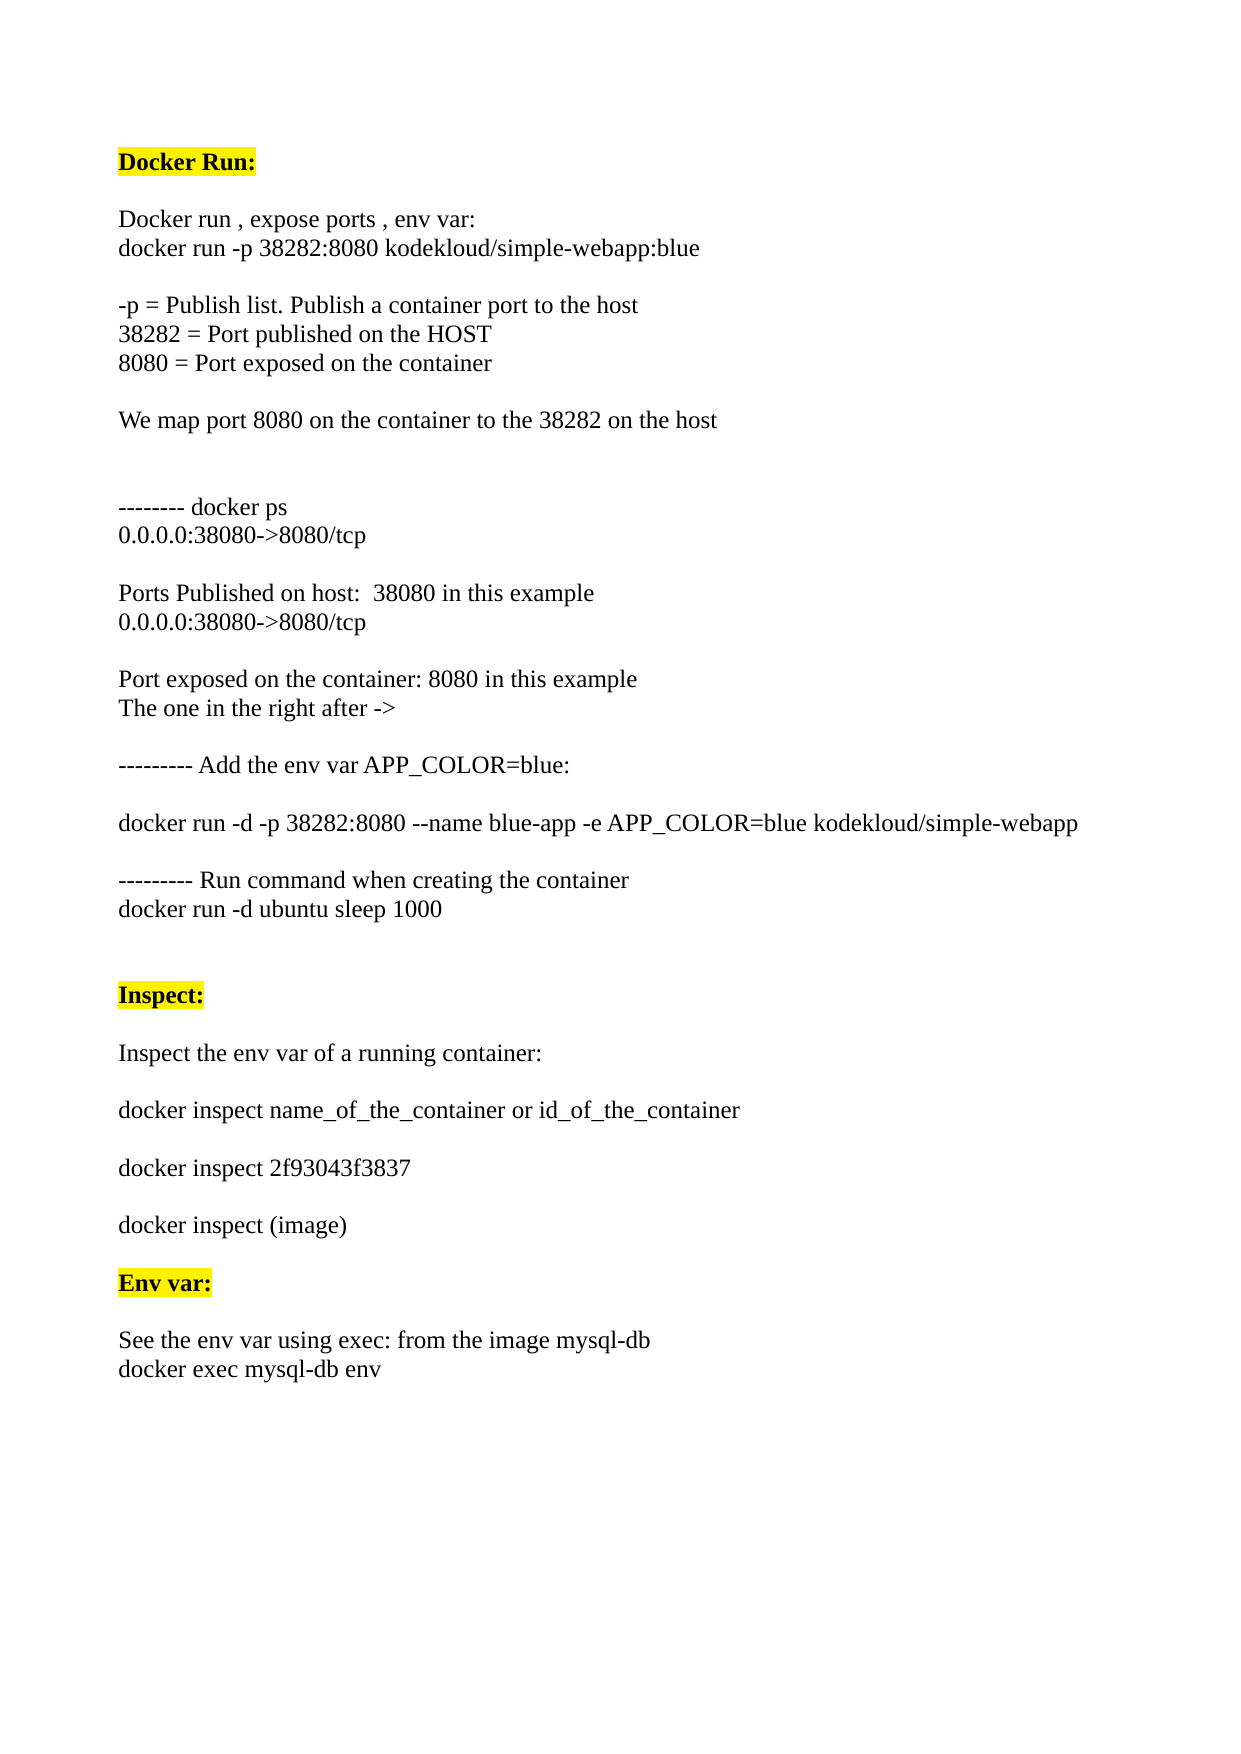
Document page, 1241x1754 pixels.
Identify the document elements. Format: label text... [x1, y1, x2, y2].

text 0.0.0.0:38080->8080/tcp [118, 521, 1122, 549]
text -------- docker ps [118, 492, 1122, 521]
text The one in the right after -> [118, 693, 1122, 722]
text docker run -d ubuntu sleep 1000 [118, 894, 1122, 923]
text Env var: [118, 1268, 1122, 1297]
text docker inspect 2f93043f3837 [118, 1153, 1122, 1182]
text Ports Published on host: 38080 in this example [118, 578, 1122, 607]
text docker inspect name_of_the_container or id_of_the_container [118, 1096, 1122, 1124]
text See the env var using exec: from the image mysql-db [118, 1326, 1122, 1354]
text --------- Run command when creating the container [118, 866, 1122, 894]
text --------- Add the env var APP_COLOR=blue: [118, 751, 1122, 779]
text -p = Publish list. Publish a container port to the host [118, 291, 1122, 319]
text Docker Run: [118, 147, 1122, 176]
text 38282 = Port published on the HOST [118, 319, 1122, 348]
text Inspect the env var of a running container: [118, 1038, 1122, 1067]
text docker exec mysql-db env [118, 1354, 1122, 1383]
text 8080 = Port exposed on the container [118, 348, 1122, 377]
text Port exposed on the container: 8080 in this example [118, 664, 1122, 693]
text Docker run , expose ports , env var: [118, 204, 1122, 233]
text 0.0.0.0:38080->8080/tcp [118, 607, 1122, 636]
text Inspect: [118, 981, 1122, 1009]
text We map port 8080 on the container to the 38282 on the host [118, 406, 1122, 434]
text docker run -p 38282:8080 kodekloud/simple-webapp:blue [118, 233, 1122, 262]
text docker inspect (image) [118, 1211, 1122, 1239]
text docker run -d -p 38282:8080 --name blue-app -e APP_COLOR=blue kodekloud/simple-webapp [118, 808, 1122, 837]
